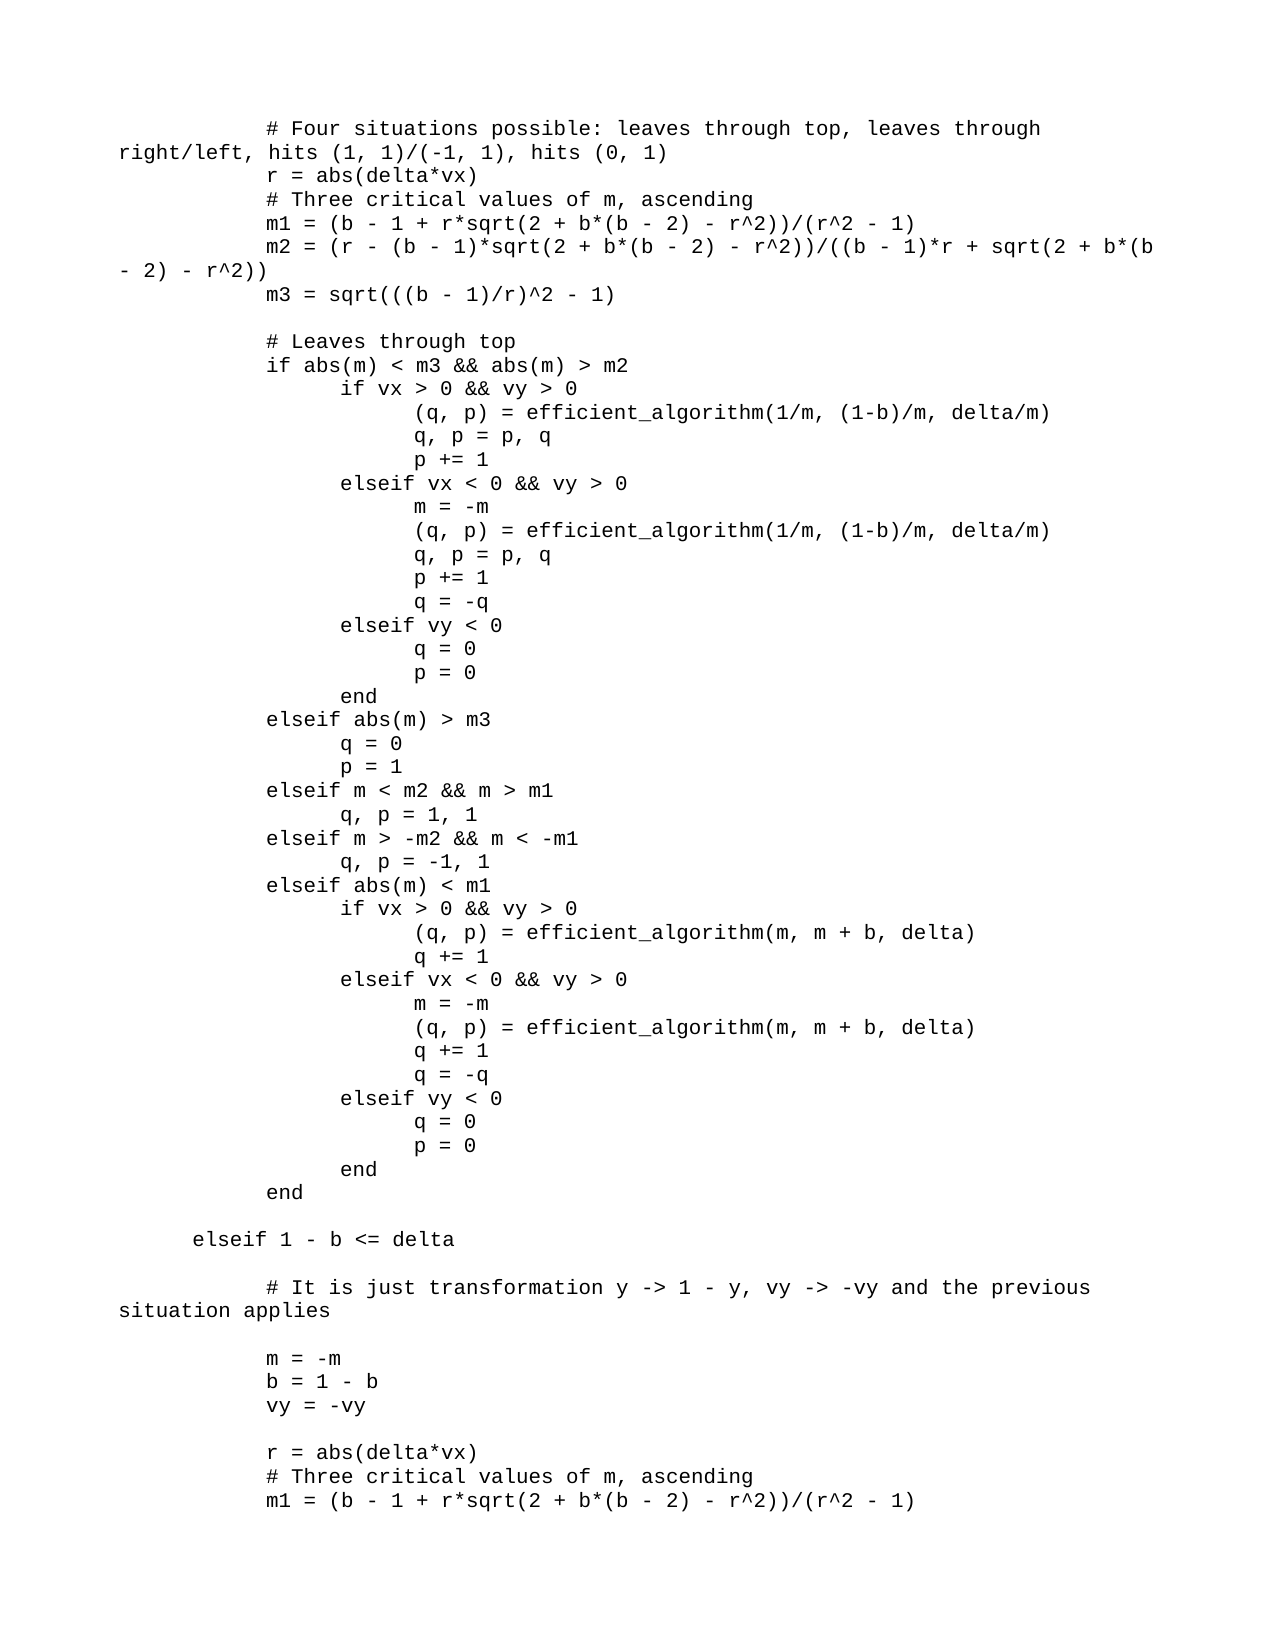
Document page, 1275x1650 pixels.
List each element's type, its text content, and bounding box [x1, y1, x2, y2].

text if abs(m) < m3 && abs(m) > m2 [118, 354, 1157, 378]
text # Three critical values of m, ascending [118, 189, 1157, 213]
text end [118, 1158, 1157, 1182]
text elseif vy < 0 [118, 1088, 1157, 1111]
text r = abs(delta*vx) [118, 165, 1157, 189]
text q, p = p, q [118, 426, 1157, 449]
text # Leaves through top [118, 331, 1157, 354]
text elseif m < m2 && m > m1 [118, 780, 1157, 804]
text q, p = 1, 1 [118, 804, 1157, 827]
text p += 1 [118, 449, 1157, 473]
text q += 1 [118, 946, 1157, 969]
text elseif abs(m) > m3 [118, 709, 1157, 733]
text (q, p) = efficient_algorithm(1/m, (1-b)/m, delta/m) [118, 402, 1157, 426]
text p = 1 [118, 757, 1157, 780]
text elseif abs(m) < m1 [118, 875, 1157, 898]
text vy = -vy [118, 1395, 1157, 1419]
text m = -m [118, 1348, 1157, 1371]
text elseif vx < 0 && vy > 0 [118, 473, 1157, 496]
text if vx > 0 && vy > 0 [118, 378, 1157, 402]
text m3 = sqrt(((b - 1)/r)^2 - 1) [118, 284, 1157, 307]
text elseif vx < 0 && vy > 0 [118, 969, 1157, 993]
text m = -m [118, 993, 1157, 1017]
text end [118, 686, 1157, 709]
text b = 1 - b [118, 1371, 1157, 1395]
text elseif vy < 0 [118, 615, 1157, 638]
text end [118, 1182, 1157, 1206]
text m2 = (r - (b - 1)*sqrt(2 + b*(b - 2) - r^2))/((b - 1)*r + sqrt(2 + b*(b - 2) - r^2)) [118, 236, 1157, 284]
text # It is just transformation y -> 1 - y, vy -> -vy and the previous situation applies [118, 1277, 1157, 1324]
text q = -q [118, 591, 1157, 615]
text p = 0 [118, 662, 1157, 686]
text q = -q [118, 1064, 1157, 1088]
text p += 1 [118, 567, 1157, 591]
text q = 0 [118, 733, 1157, 757]
text q = 0 [118, 638, 1157, 662]
text q += 1 [118, 1040, 1157, 1064]
text elseif 1 - b <= delta [118, 1229, 1157, 1253]
text r = abs(delta*vx) [118, 1442, 1157, 1466]
text elseif m > -m2 && m < -m1 [118, 827, 1157, 851]
text (q, p) = efficient_algorithm(m, m + b, delta) [118, 1017, 1157, 1040]
text # Four situations possible: leaves through top, leaves through right/left, hits (1, 1)/(-1, 1), hits (0, 1) [118, 118, 1157, 165]
text (q, p) = efficient_algorithm(1/m, (1-b)/m, delta/m) [118, 520, 1157, 544]
text # Three critical values of m, ascending [118, 1466, 1157, 1489]
text m = -m [118, 496, 1157, 520]
text p = 0 [118, 1135, 1157, 1158]
text m1 = (b - 1 + r*sqrt(2 + b*(b - 2) - r^2))/(r^2 - 1) [118, 1489, 1157, 1513]
text if vx > 0 && vy > 0 [118, 898, 1157, 922]
text q, p = -1, 1 [118, 851, 1157, 875]
text q = 0 [118, 1111, 1157, 1135]
text (q, p) = efficient_algorithm(m, m + b, delta) [118, 922, 1157, 946]
text q, p = p, q [118, 544, 1157, 567]
text m1 = (b - 1 + r*sqrt(2 + b*(b - 2) - r^2))/(r^2 - 1) [118, 213, 1157, 236]
